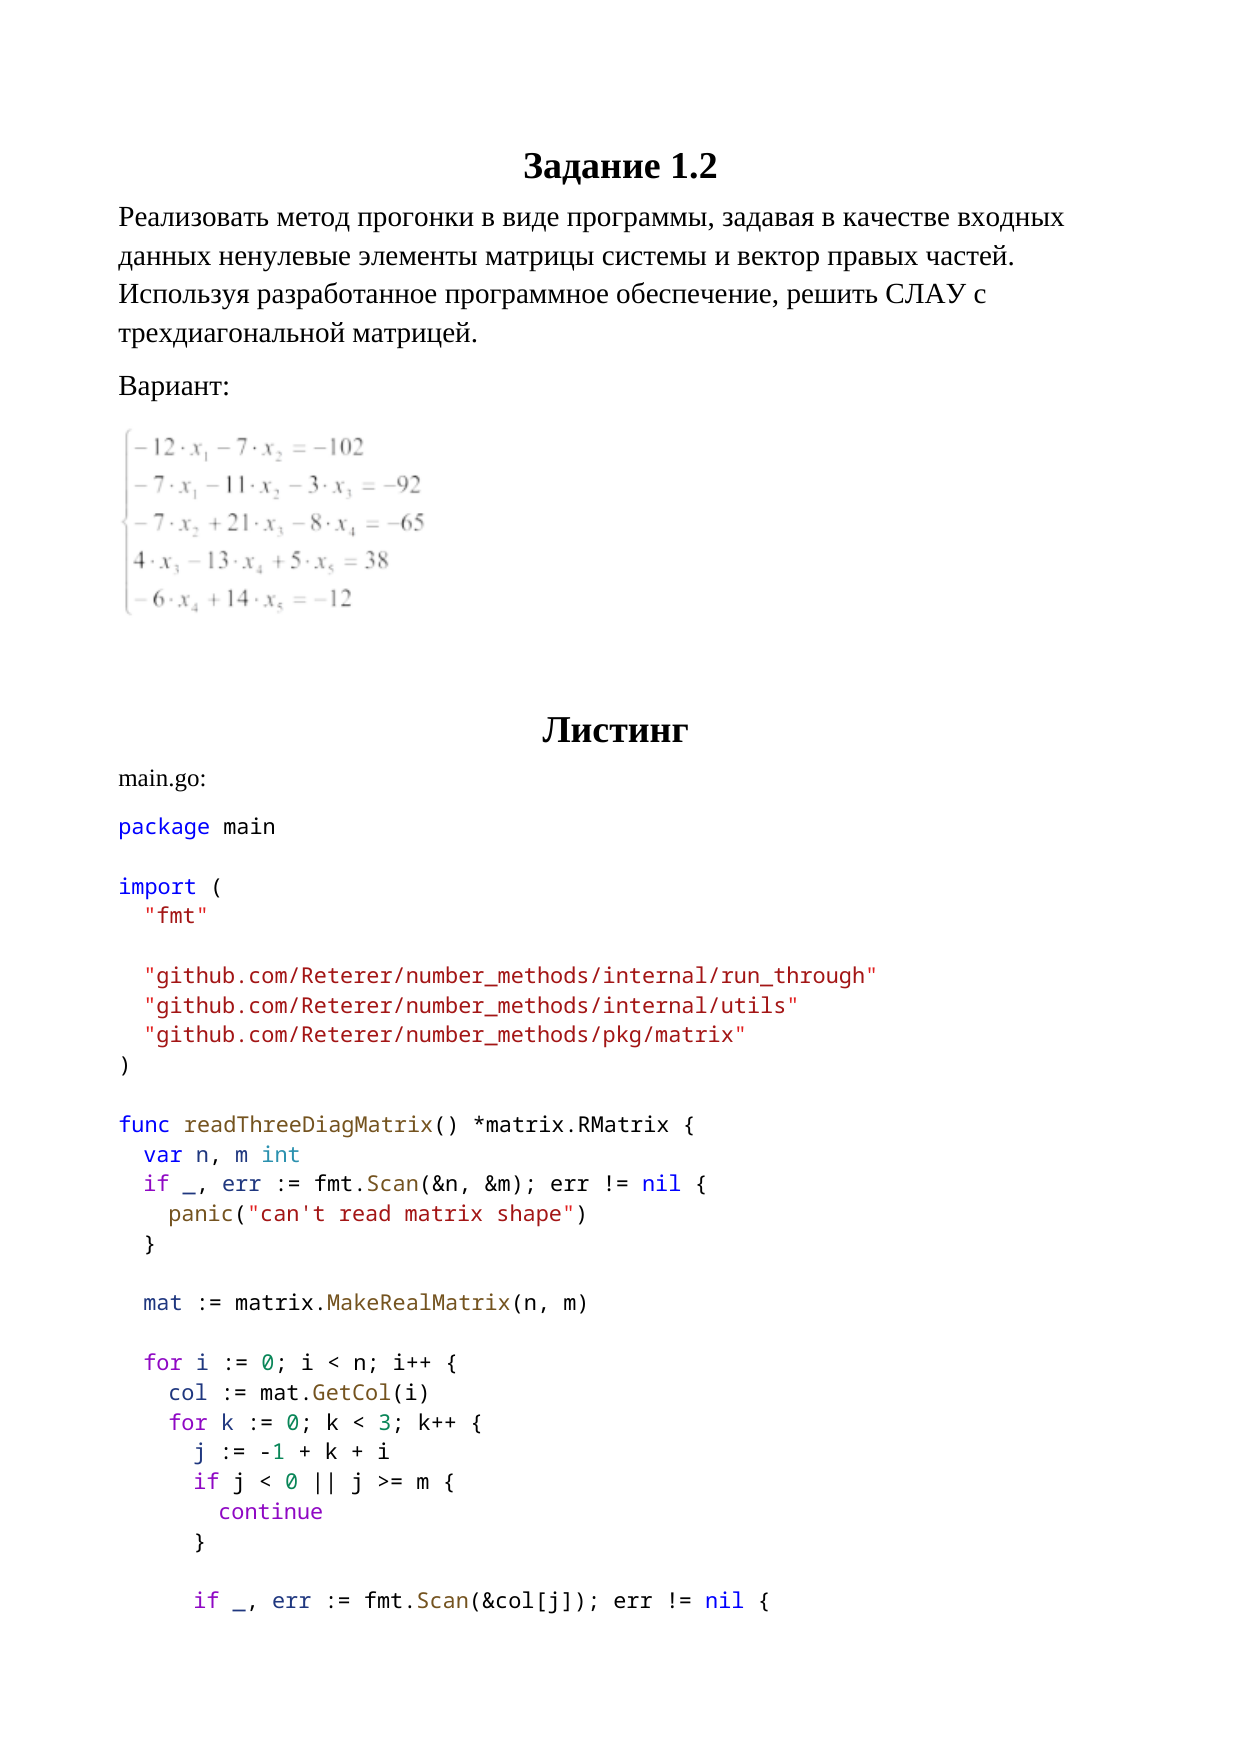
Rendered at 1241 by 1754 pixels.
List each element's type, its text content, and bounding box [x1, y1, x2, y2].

text for i := 0; i < n; i++ { [118, 1347, 1122, 1377]
text panic("can't read matrix shape") [118, 1198, 1122, 1228]
text j := -1 + k + i [118, 1436, 1122, 1466]
subtitle Листинг [118, 707, 1122, 751]
text Реализовать метод прогонки в виде программы, задавая в качестве входных данных ненулевые элементы матрицы системы и вектор правых частей. Используя разработанное программное обеспечение, решить СЛАУ с трехдиагональной матрицей. [118, 199, 1122, 348]
text if j < 0 || j >= m { [118, 1466, 1122, 1496]
text "github.com/Reterer/number_methods/pkg/matrix" [118, 1019, 1122, 1049]
text "github.com/Reterer/number_methods/internal/run_through" [118, 960, 1122, 990]
text col := mat.GetCol(i) [118, 1377, 1122, 1406]
text if _, err := fmt.Scan(&col[j]); err != nil { [118, 1585, 1122, 1615]
text "github.com/Reterer/number_methods/internal/utils" [118, 990, 1122, 1019]
text if _, err := fmt.Scan(&n, &m); err != nil { [118, 1168, 1122, 1198]
text import ( [118, 871, 1122, 900]
text continue [118, 1496, 1122, 1526]
text Вариант: [118, 368, 1122, 402]
text } [118, 1526, 1122, 1555]
picture [118, 421, 451, 625]
text mat := matrix.MakeRealMatrix(n, m) [118, 1287, 1122, 1317]
subtitle Задание 1.2 [118, 143, 1122, 187]
text func readThreeDiagMatrix() *matrix.RMatrix { [118, 1109, 1122, 1138]
text "fmt" [118, 900, 1122, 930]
text var n, m int [118, 1138, 1122, 1168]
text package main [118, 811, 1122, 841]
text ) [118, 1049, 1122, 1079]
text } [118, 1228, 1122, 1258]
text for k := 0; k < 3; k++ { [118, 1406, 1122, 1436]
text main.go: [118, 763, 1122, 792]
